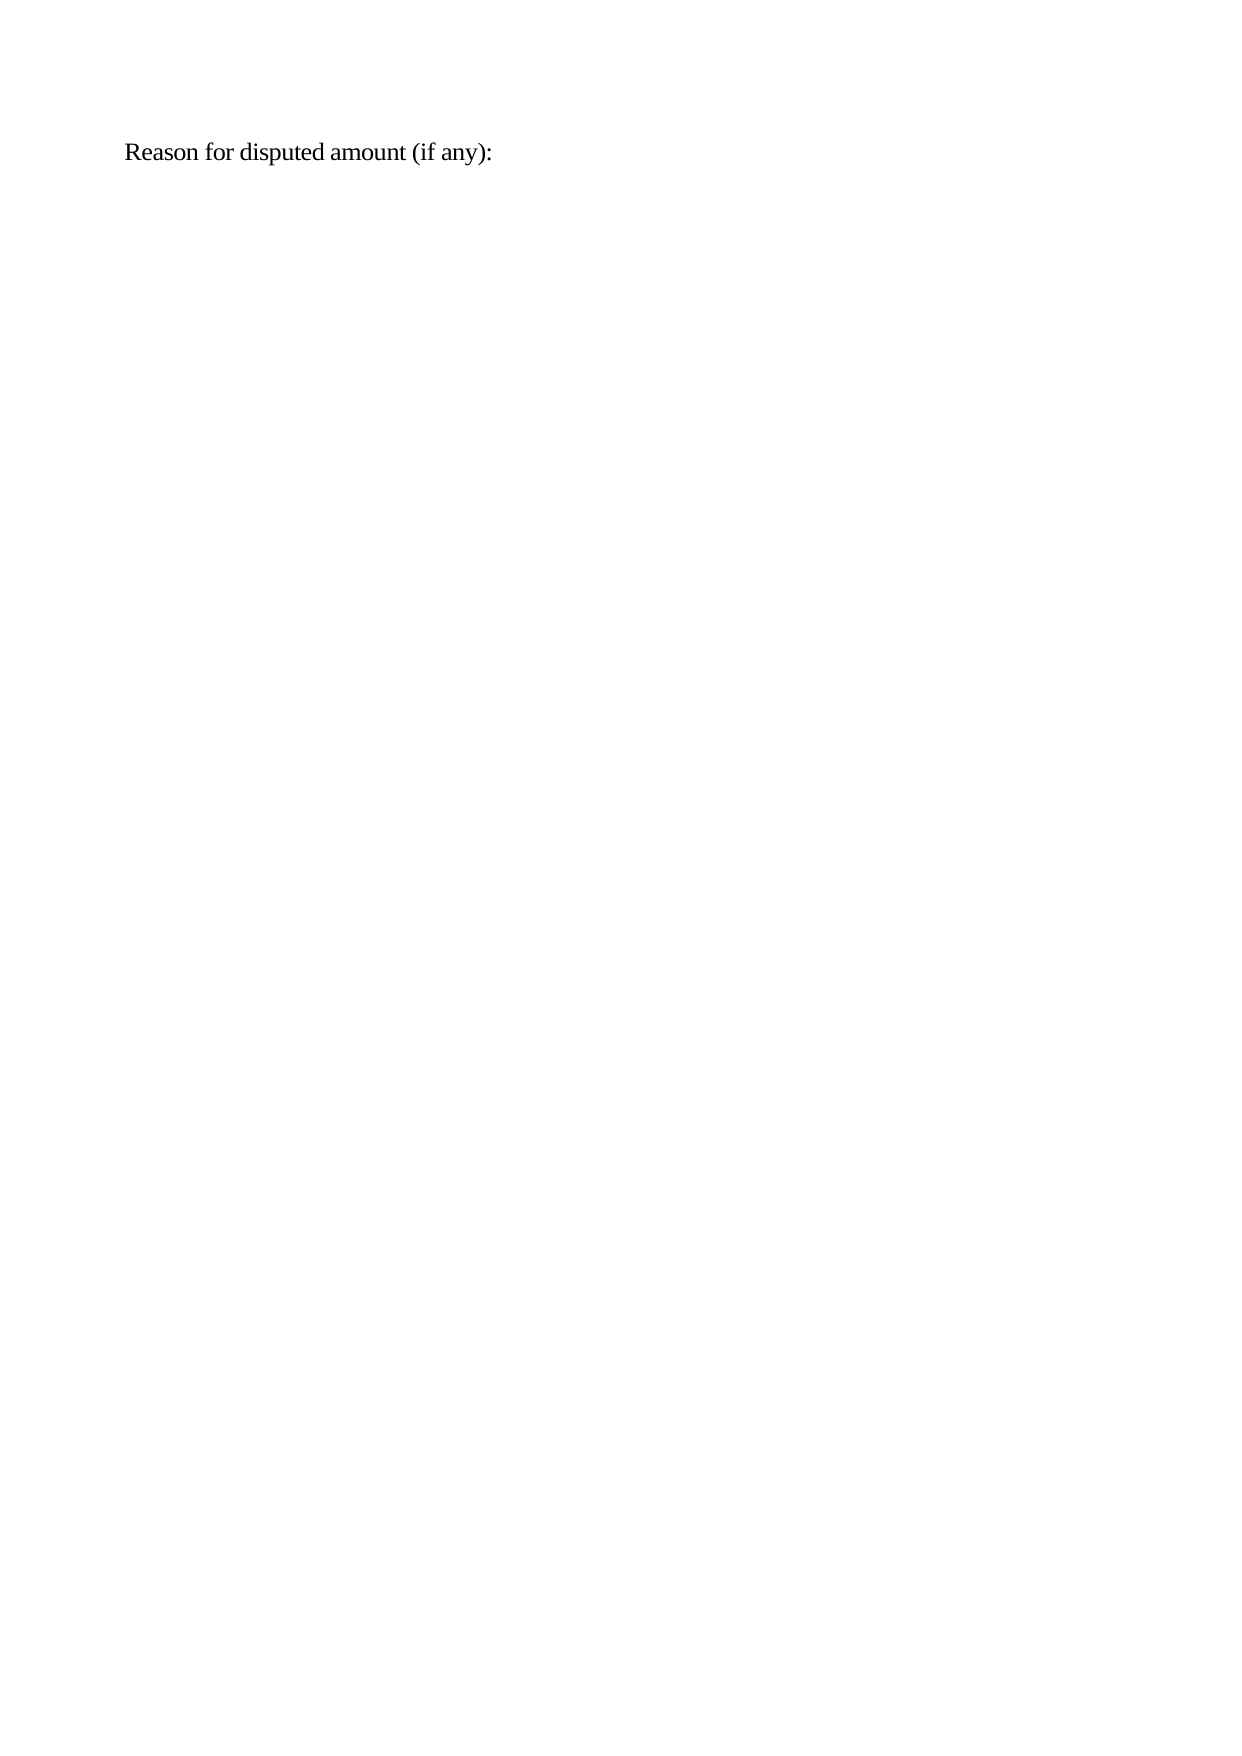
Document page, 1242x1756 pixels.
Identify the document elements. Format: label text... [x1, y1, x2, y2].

text Reason for disputed amount (if any): [124, 137, 1176, 166]
